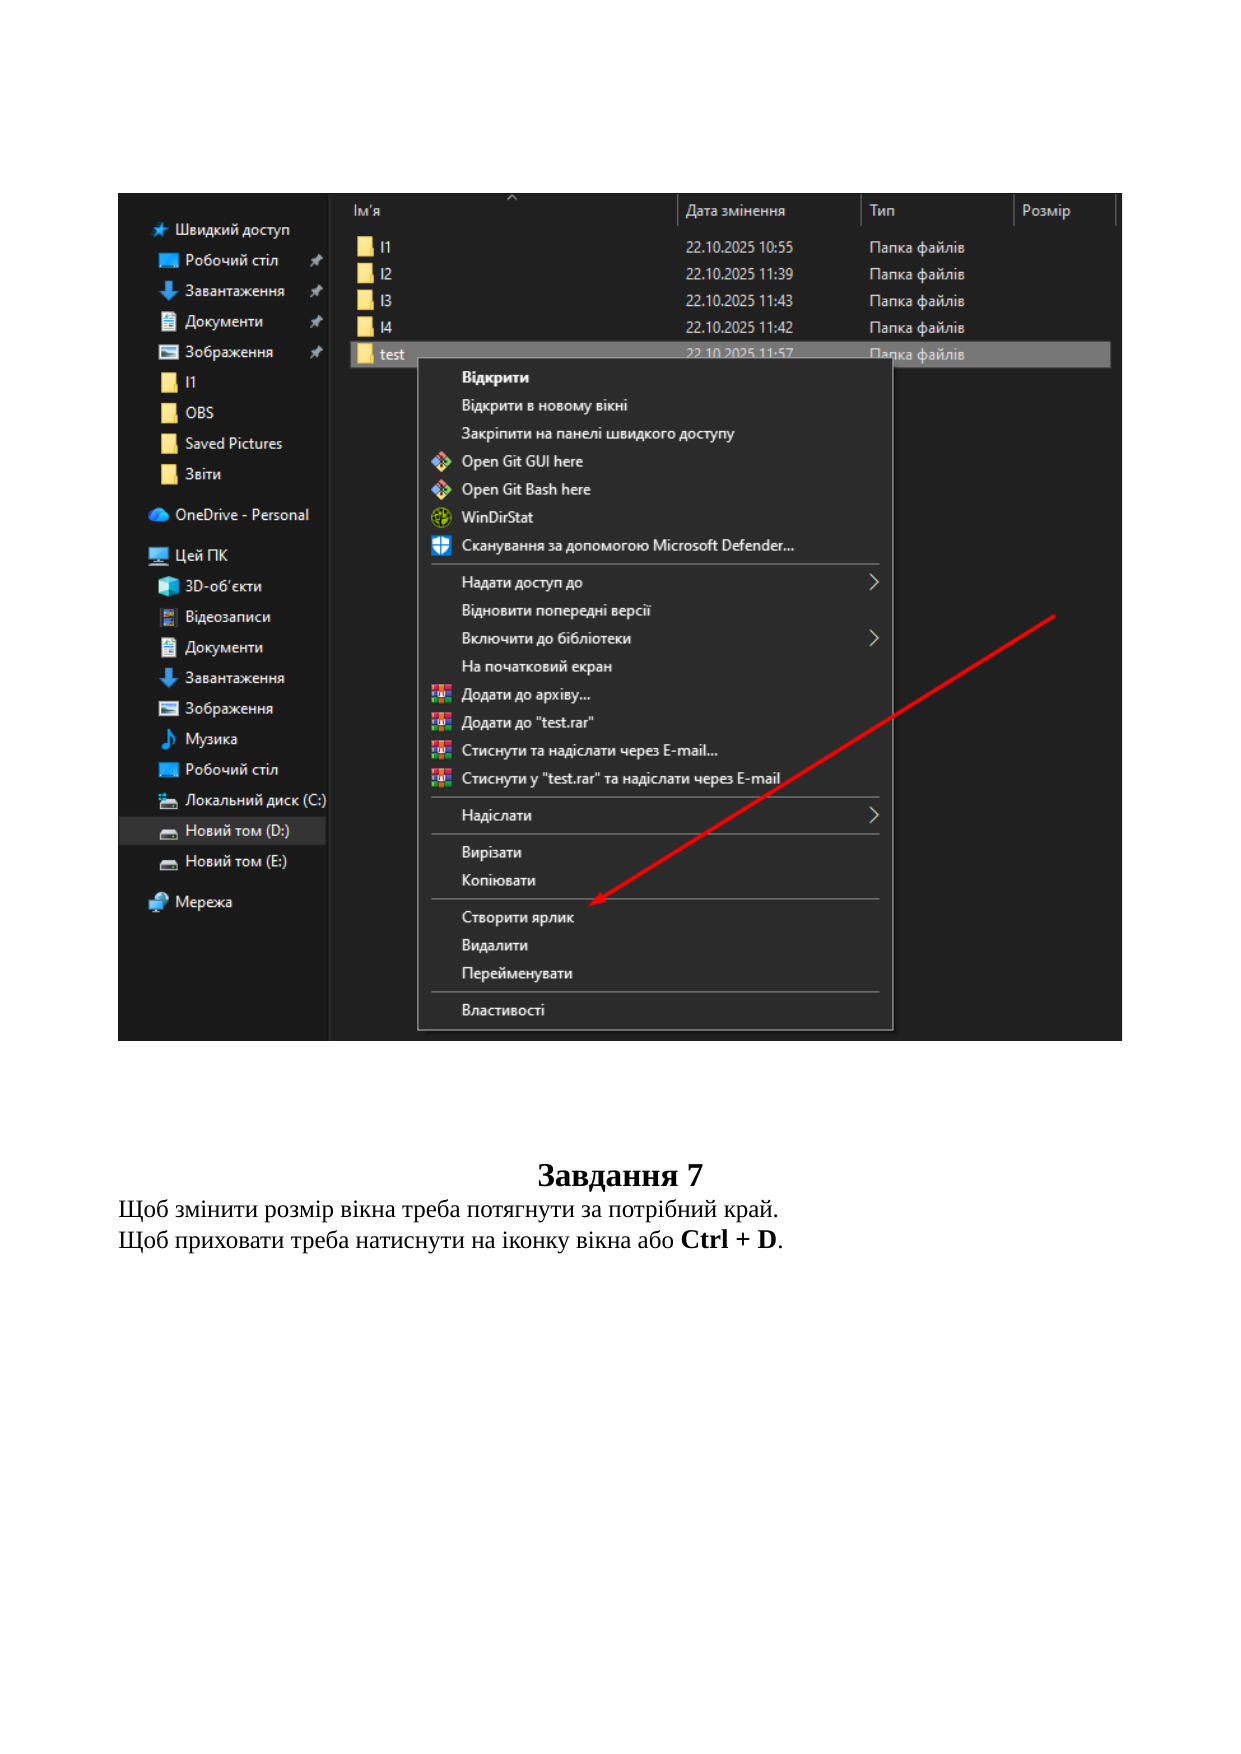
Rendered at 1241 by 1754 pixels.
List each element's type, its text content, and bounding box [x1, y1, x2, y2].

text Щоб приховати треба натиснути на іконку вікна або Ctrl + D. [118, 1223, 1122, 1254]
text Щоб змінити розмір вікна треба потягнути за потрібний край. [118, 1194, 1122, 1223]
picture [118, 193, 1123, 1041]
text Завдання 7 [118, 1156, 1122, 1194]
